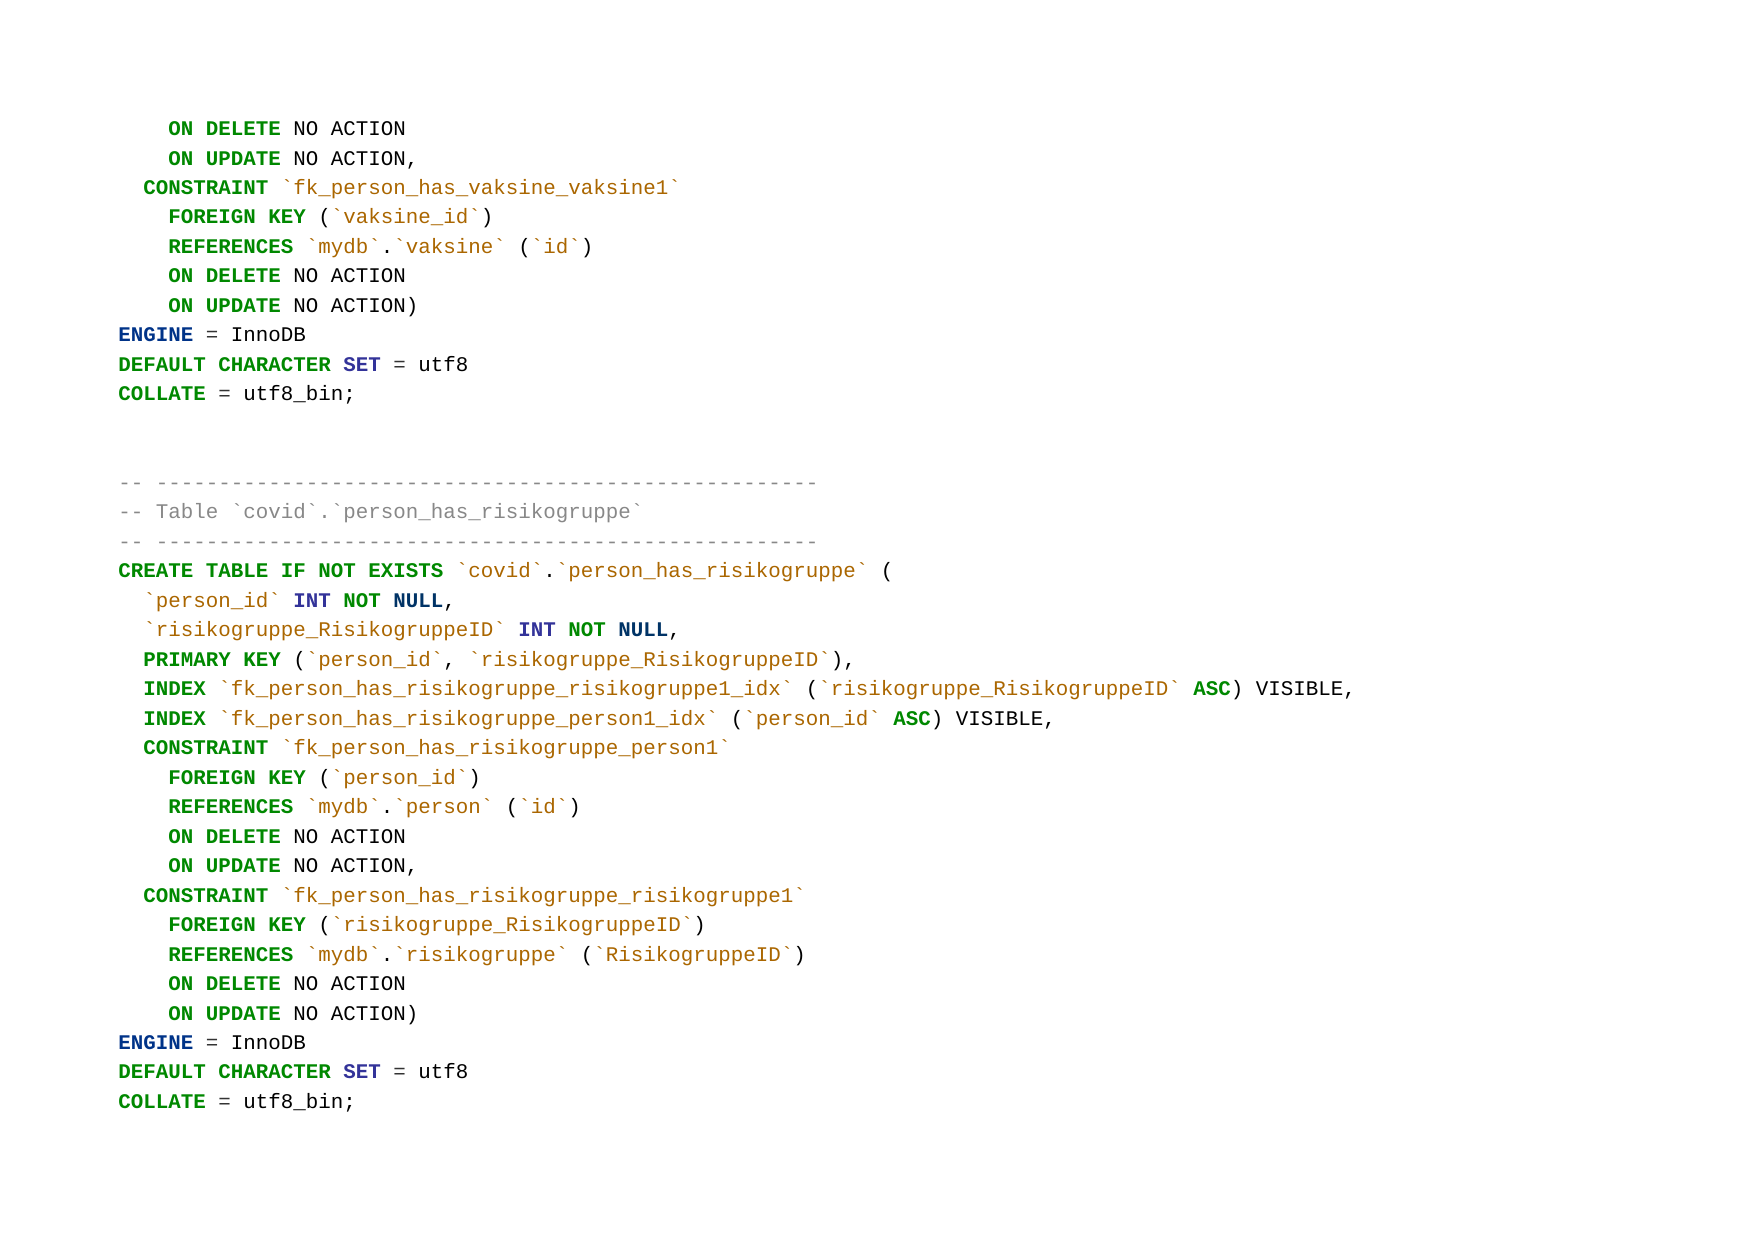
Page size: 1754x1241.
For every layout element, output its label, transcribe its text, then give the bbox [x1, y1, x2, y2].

text ON UPDATE NO ACTION, [118, 855, 1636, 879]
text ON DELETE NO ACTION [118, 118, 1636, 142]
text REFERENCES `mydb`.`person` (`id`) [118, 796, 1636, 820]
text ON DELETE NO ACTION [118, 973, 1636, 997]
text CONSTRAINT `fk_person_has_risikogruppe_risikogruppe1` [118, 884, 1636, 908]
text DEFAULT CHARACTER SET = utf8 [118, 354, 1636, 378]
text REFERENCES `mydb`.`vaksine` (`id`) [118, 236, 1636, 260]
text ON DELETE NO ACTION [118, 266, 1636, 289]
text -- ----------------------------------------------------- [118, 531, 1636, 554]
text FOREIGN KEY (`person_id`) [118, 767, 1636, 790]
text CONSTRAINT `fk_person_has_vaksine_vaksine1` [118, 177, 1636, 201]
text COLLATE = utf8_bin; [118, 1091, 1636, 1114]
text ON DELETE NO ACTION [118, 826, 1636, 849]
text -- ----------------------------------------------------- [118, 472, 1636, 496]
text `risikogruppe_RisikogruppeID` INT NOT NULL, [118, 619, 1636, 643]
text INDEX `fk_person_has_risikogruppe_risikogruppe1_idx` (`risikogruppe_RisikogruppeID` ASC) VISIBLE, [118, 678, 1636, 702]
text DEFAULT CHARACTER SET = utf8 [118, 1061, 1636, 1085]
text ENGINE = InnoDB [118, 1032, 1636, 1056]
text `person_id` INT NOT NULL, [118, 590, 1636, 613]
text INDEX `fk_person_has_risikogruppe_person1_idx` (`person_id` ASC) VISIBLE, [118, 708, 1636, 731]
text CONSTRAINT `fk_person_has_risikogruppe_person1` [118, 737, 1636, 761]
text FOREIGN KEY (`vaksine_id`) [118, 207, 1636, 230]
text -- Table `covid`.`person_has_risikogruppe` [118, 501, 1636, 525]
text REFERENCES `mydb`.`risikogruppe` (`RisikogruppeID`) [118, 943, 1636, 967]
text ON UPDATE NO ACTION) [118, 1002, 1636, 1026]
text COLLATE = utf8_bin; [118, 383, 1636, 407]
text FOREIGN KEY (`risikogruppe_RisikogruppeID`) [118, 914, 1636, 938]
text ENGINE = InnoDB [118, 324, 1636, 348]
text ON UPDATE NO ACTION, [118, 148, 1636, 171]
text PRIMARY KEY (`person_id`, `risikogruppe_RisikogruppeID`), [118, 649, 1636, 672]
text CREATE TABLE IF NOT EXISTS `covid`.`person_has_risikogruppe` ( [118, 560, 1636, 584]
text ON UPDATE NO ACTION) [118, 295, 1636, 319]
